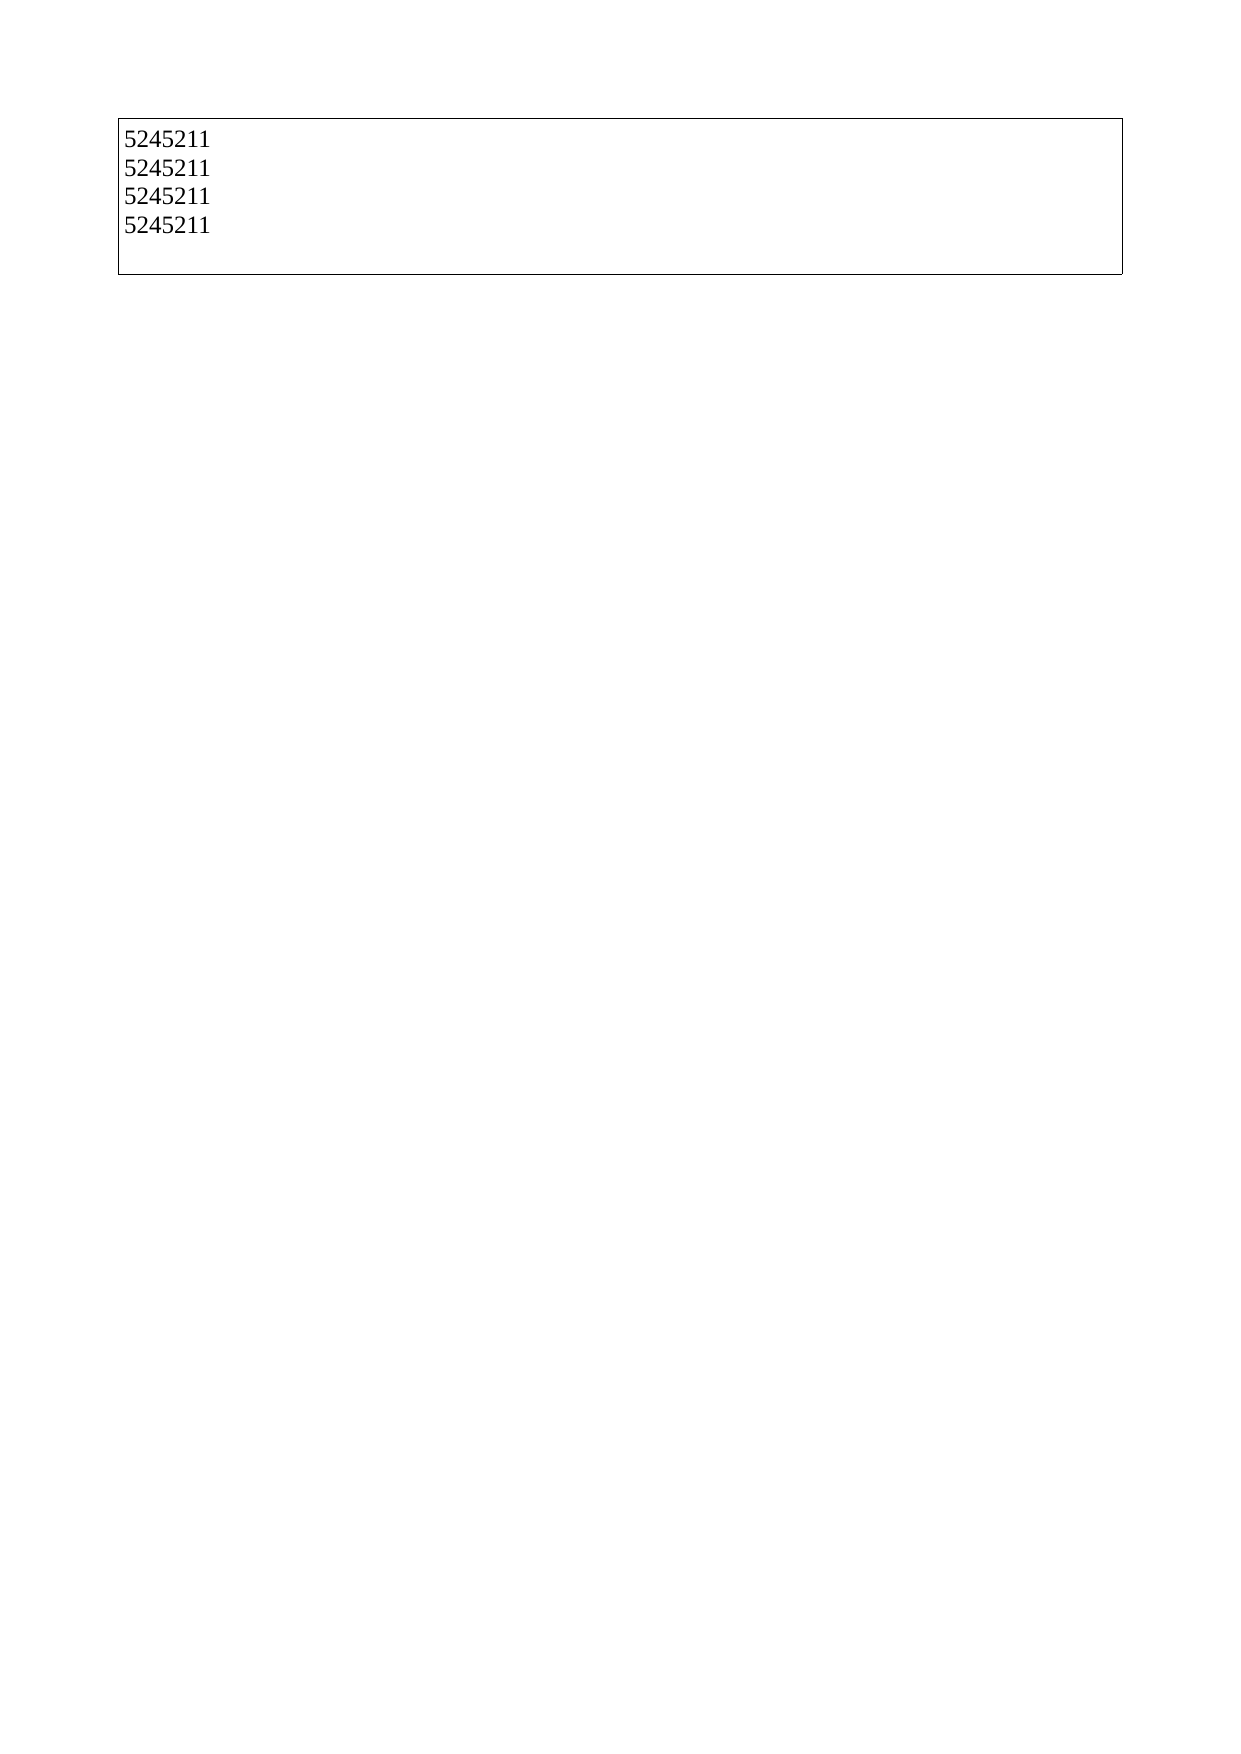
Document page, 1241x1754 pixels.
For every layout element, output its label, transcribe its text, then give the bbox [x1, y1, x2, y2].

table_header 5245211 5245211 5245211 5245211 [119, 119, 1122, 273]
